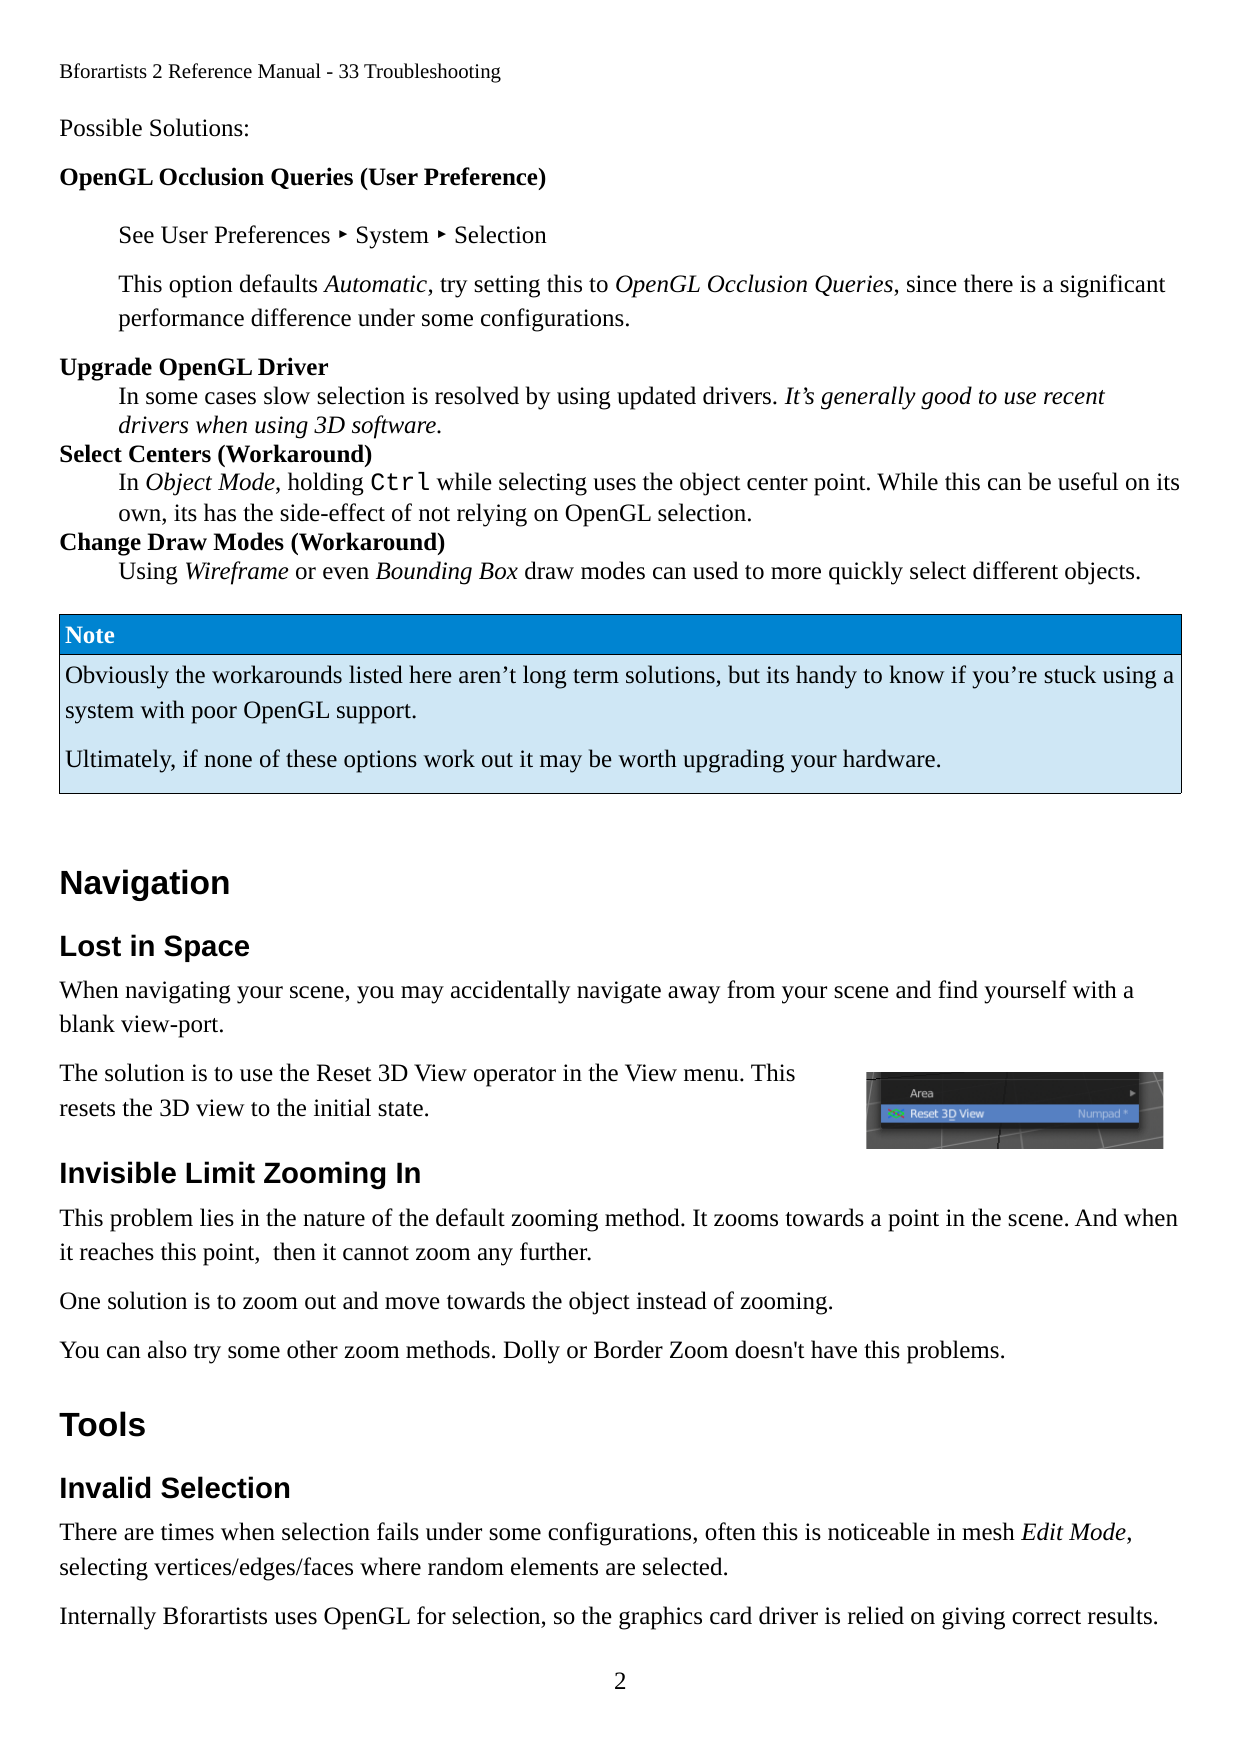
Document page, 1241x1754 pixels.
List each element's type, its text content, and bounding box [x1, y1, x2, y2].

table_cell Obviously the workarounds listed here aren’t long term solutions, but its handy to know if you’re stuck using a system with poor OpenGL support. Ultimately, if none of these options work out it may be worth upgrading your hardware. [60, 655, 1181, 793]
subtitle Tools [59, 1405, 1181, 1444]
subtitle Upgrade OpenGL Driver [59, 352, 1181, 381]
table_header Note [60, 615, 1181, 654]
text When navigating your scene, you may accidentally navigate away from your scene and find yourself with a blank view-port. [59, 975, 1181, 1038]
list In Object Mode, holding Ctrl while selecting uses the object center point. While this can be useful on its own, its has the side-effect of not relying on OpenGL selection. [118, 467, 1181, 527]
text This problem lies in the nature of the default zooming method. It zooms towards a point in the scene. And when it reaches this point, then it cannot zoom any further. [59, 1203, 1181, 1266]
text The solution is to use the Reset 3D View operator in the View menu. This resets the 3D view to the initial state. [59, 1058, 1181, 1122]
text One solution is to zoom out and move towards the object instead of zooming. [59, 1286, 1181, 1315]
text This option defaults Automatic, try setting this to OpenGL Occlusion Queries, since there is a significant performance difference under some configurations. [118, 269, 1181, 332]
list In some cases slow selection is resolved by using updated drivers. It’s generally good to use recent drivers when using 3D software. [118, 381, 1181, 439]
subtitle OpenGL Occlusion Queries (User Preference) [59, 162, 1181, 190]
text See User Preferences ‣ System ‣ Selection [118, 220, 1181, 249]
list Using Wireframe or even Bounding Box draw modes can used to more quickly select different objects. [118, 556, 1181, 584]
picture [866, 1072, 1164, 1149]
subtitle Lost in Space [59, 928, 1181, 962]
text Possible Solutions: [59, 113, 1181, 141]
subtitle Invisible Limit Zooming In [59, 1156, 1181, 1190]
text Internally Bforartists uses OpenGL for selection, so the graphics card driver is relied on giving correct results. [59, 1601, 1181, 1629]
subtitle Navigation [59, 863, 1181, 901]
subtitle Invalid Selection [59, 1471, 1181, 1505]
subtitle Select Centers (Workaround) [59, 439, 1181, 467]
text You can also try some other zoom methods. Dolly or Border Zoom doesn't have this problems. [59, 1335, 1181, 1364]
text There are times when selection fails under some configurations, often this is noticeable in mesh Edit Mode, selecting vertices/edges/faces where random elements are selected. [59, 1517, 1181, 1580]
subtitle Change Draw Modes (Workaround) [59, 527, 1181, 556]
